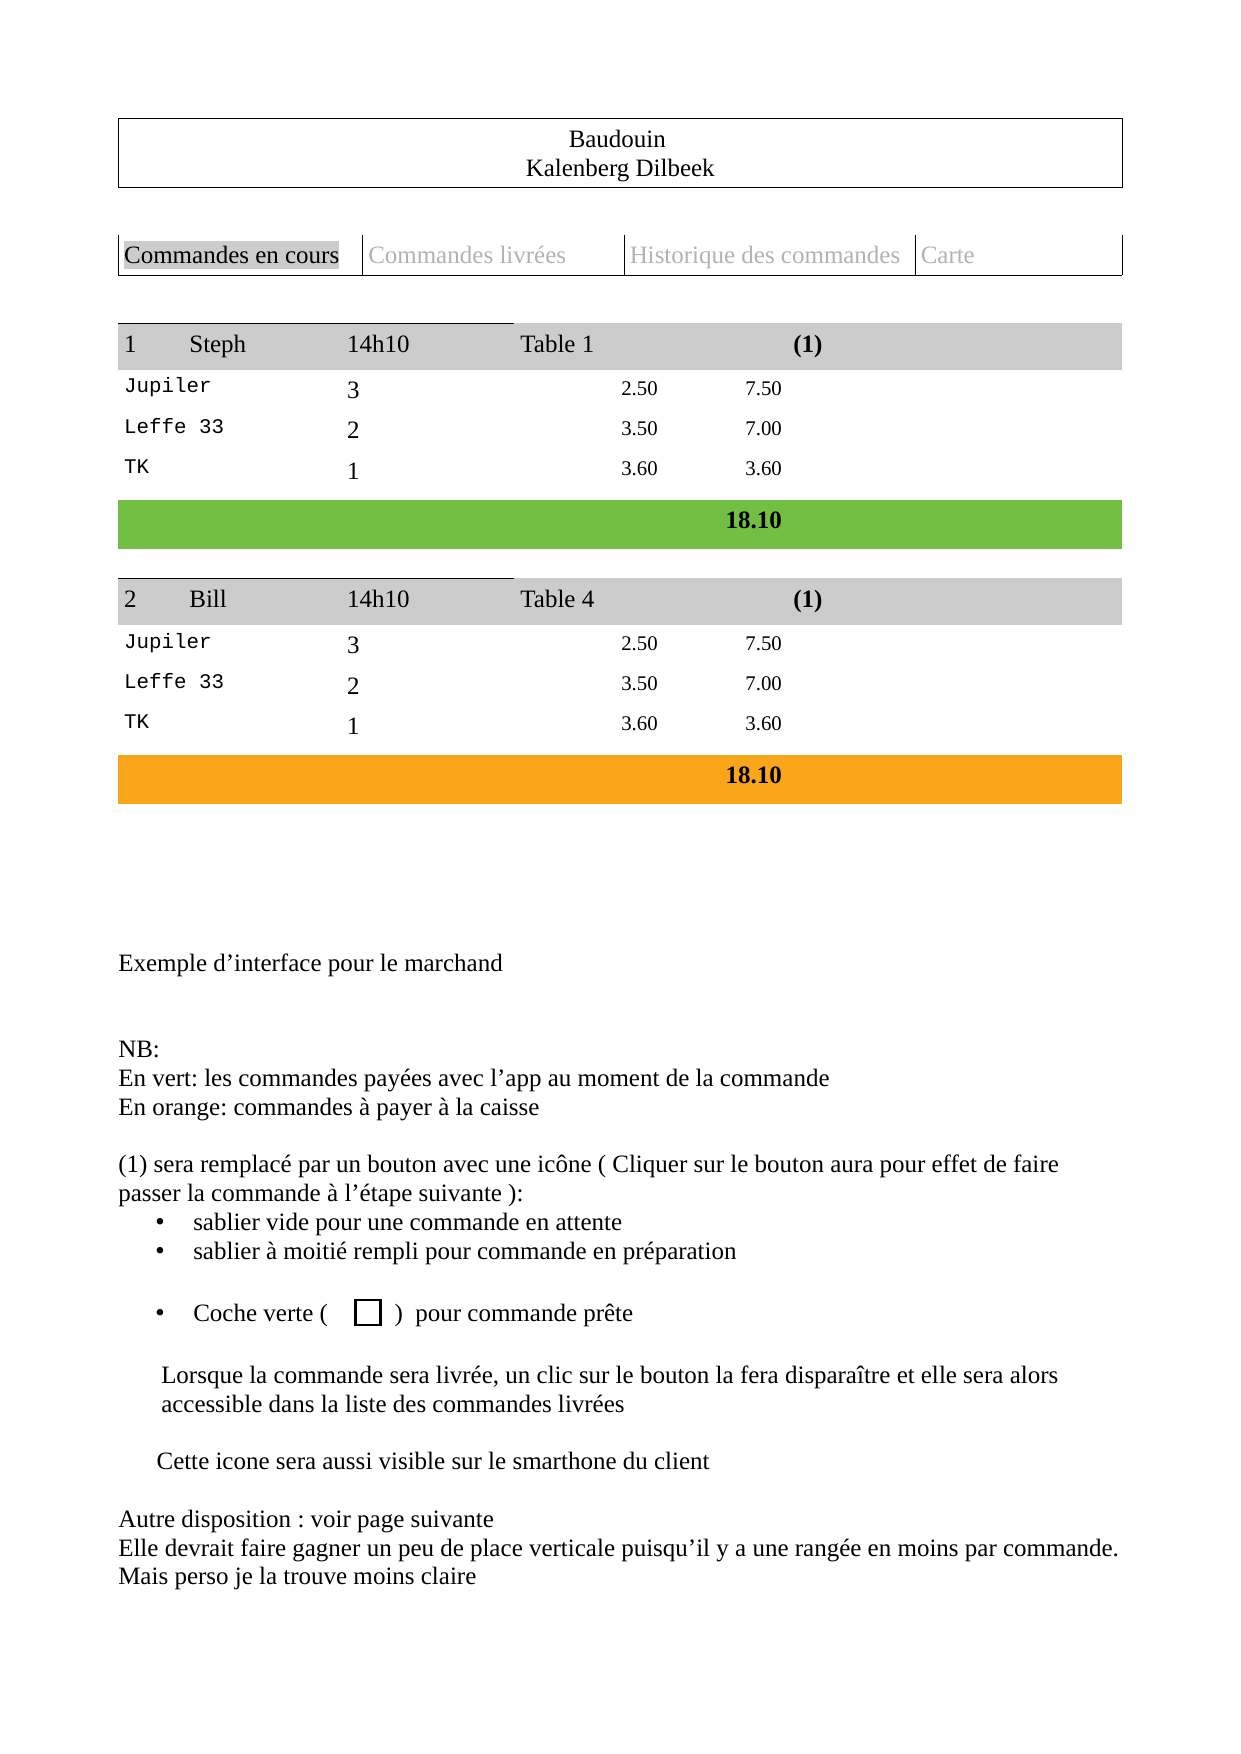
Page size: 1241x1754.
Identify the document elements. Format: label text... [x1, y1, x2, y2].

table_cell [787, 410, 899, 450]
table_cell [787, 705, 899, 755]
table_cell 7.00 [676, 410, 787, 450]
table_cell [118, 755, 341, 804]
table_header Bill [183, 579, 341, 625]
text Exemple d’interface pour le marchand [118, 948, 1122, 977]
table_header Jupiler [118, 625, 341, 665]
table_header 7.50 [676, 625, 787, 665]
table_cell 3.50 [615, 665, 676, 705]
table_cell 3.60 [615, 705, 676, 755]
table_header (1) [787, 323, 899, 370]
table_header Table 4 [514, 578, 665, 625]
table_cell [428, 705, 615, 755]
table_header [1010, 578, 1122, 625]
text En vert: les commandes payées avec l’app au moment de la commande [118, 1063, 1122, 1092]
table_cell [1010, 665, 1122, 705]
table_cell Leffe 33 [118, 410, 341, 450]
table_header 7.50 [676, 370, 787, 410]
table_header [1010, 323, 1122, 370]
table_header Steph [183, 324, 341, 370]
table_header Table 1 [514, 323, 665, 370]
table_cell 3.50 [615, 410, 676, 450]
table_cell [428, 500, 615, 549]
table_header [428, 370, 615, 410]
table_cell [1010, 705, 1122, 755]
table_cell [428, 450, 615, 500]
table_cell [787, 500, 899, 549]
table_cell 3.60 [676, 450, 787, 500]
table_header (1) [787, 578, 899, 625]
list Coche verte ( ) pour commande prête [156, 1264, 353, 1360]
table_cell [899, 410, 1010, 450]
table_cell [615, 755, 676, 804]
table_header 14h10 [341, 324, 514, 370]
table_header 3 [341, 625, 428, 665]
table_cell 1 [341, 705, 428, 755]
table_header 14h10 [341, 579, 514, 625]
table_cell [787, 450, 899, 500]
text Cette icone sera aussi visible sur le smarthone du client [118, 1446, 1122, 1475]
table_header [787, 370, 899, 410]
table_cell [615, 500, 676, 549]
list Coche verte ( ) pour commande prête [388, 1264, 1122, 1360]
table_header 1 [118, 324, 183, 370]
table_header 2 [118, 579, 183, 625]
table_cell [787, 755, 899, 804]
text En orange: commandes à payer à la caisse [118, 1092, 1122, 1121]
table_header [787, 625, 899, 665]
table_header [676, 578, 787, 625]
table_cell [1010, 410, 1122, 450]
table_header [1010, 370, 1122, 410]
table_cell 18.10 [676, 500, 787, 549]
table_cell [899, 450, 1010, 500]
table_header 3 [341, 370, 428, 410]
table_header [899, 578, 1010, 625]
list sablier à moitié rempli pour commande en préparation [156, 1236, 1122, 1264]
table_cell 7.00 [676, 665, 787, 705]
table_cell 2 [341, 665, 428, 705]
text Lorsque la commande sera livrée, un clic sur le bouton la fera disparaître et elle sera alors accessible dans la liste des commandes livrées [161, 1360, 1122, 1418]
text Autre disposition : voir page suivante [118, 1504, 1122, 1533]
table_cell [899, 705, 1010, 755]
table_header [899, 323, 1010, 370]
table_header [899, 370, 1010, 410]
table_header Jupiler [118, 370, 341, 410]
table_header [676, 323, 787, 370]
table_cell 3.60 [676, 705, 787, 755]
text Elle devrait faire gagner un peu de place verticale puisqu’il y a une rangée en moins par commande. Mais perso je la trouve moins claire [118, 1533, 1122, 1590]
table_header [1010, 625, 1122, 665]
table_cell [428, 755, 615, 804]
table_header [899, 625, 1010, 665]
table_header Carte [916, 235, 1122, 275]
table_cell [118, 500, 341, 549]
table_header 2.50 [615, 625, 676, 665]
list sablier vide pour une commande en attente [156, 1207, 1122, 1236]
table_cell 2 [341, 410, 428, 450]
table_cell [899, 755, 1010, 804]
table_cell [899, 665, 1010, 705]
table_cell [428, 410, 615, 450]
table_header Historique des commandes [625, 235, 915, 275]
table_cell 18.10 [676, 755, 787, 804]
table_cell [787, 665, 899, 705]
table_header [665, 578, 676, 625]
table_cell TK [118, 705, 341, 755]
table_cell 3.60 [615, 450, 676, 500]
table_header [428, 625, 615, 665]
table_header Commandes en cours [119, 235, 362, 275]
table_cell [341, 755, 428, 804]
table_header Commandes livrées [363, 235, 624, 275]
table_cell Leffe 33 [118, 665, 341, 705]
table_cell [1010, 500, 1122, 549]
table_cell [1010, 450, 1122, 500]
table_cell [341, 500, 428, 549]
table_cell [428, 665, 615, 705]
text NB: [118, 1034, 1122, 1063]
table_header Baudouin Kalenberg Dilbeek [119, 119, 1122, 187]
text (1) sera remplacé par un bouton avec une icône ( Cliquer sur le bouton aura pour effet de faire passer la commande à l’étape suivante ): [118, 1149, 1122, 1207]
table_header [665, 323, 676, 370]
table_header 2.50 [615, 370, 676, 410]
table_cell [1010, 755, 1122, 804]
table_cell 1 [341, 450, 428, 500]
table_cell TK [118, 450, 341, 500]
table_cell [899, 500, 1010, 549]
